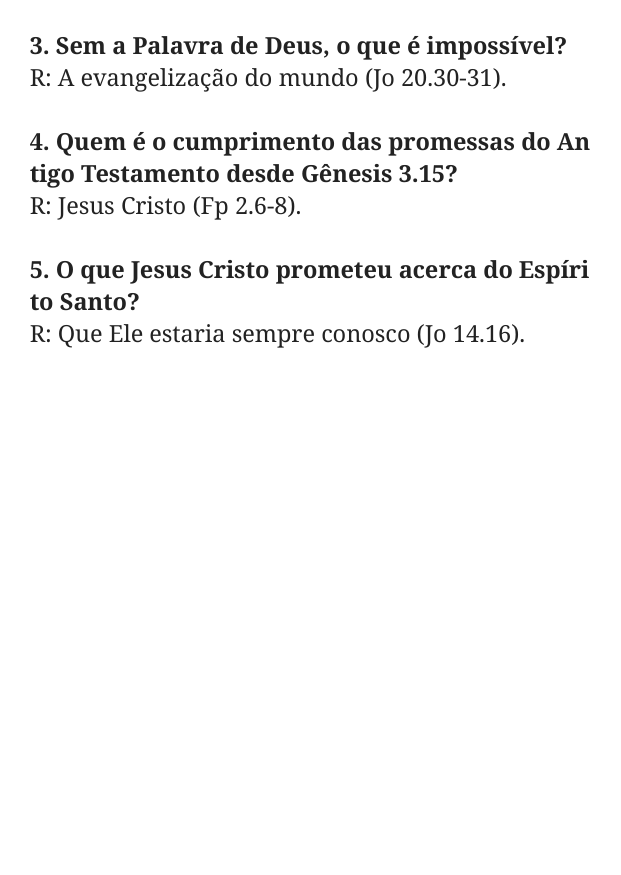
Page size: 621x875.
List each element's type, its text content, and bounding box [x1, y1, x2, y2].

text R: A evangelização do mundo (Jo 20.30-31). [29, 61, 591, 93]
text R: Que Ele estaria sempre conosco (Jo 14.16). [29, 317, 591, 349]
text 4. Quem é o cumprimento das promessas do Antigo Testamento desde Gênesis 3.15? [29, 125, 591, 189]
text 5. O que Jesus Cristo prometeu acerca do Espírito Santo? [29, 253, 591, 317]
text R: Jesus Cristo (Fp 2.6-8). [29, 189, 591, 221]
text 3. Sem a Palavra de Deus, o que é impossível? [29, 29, 591, 61]
